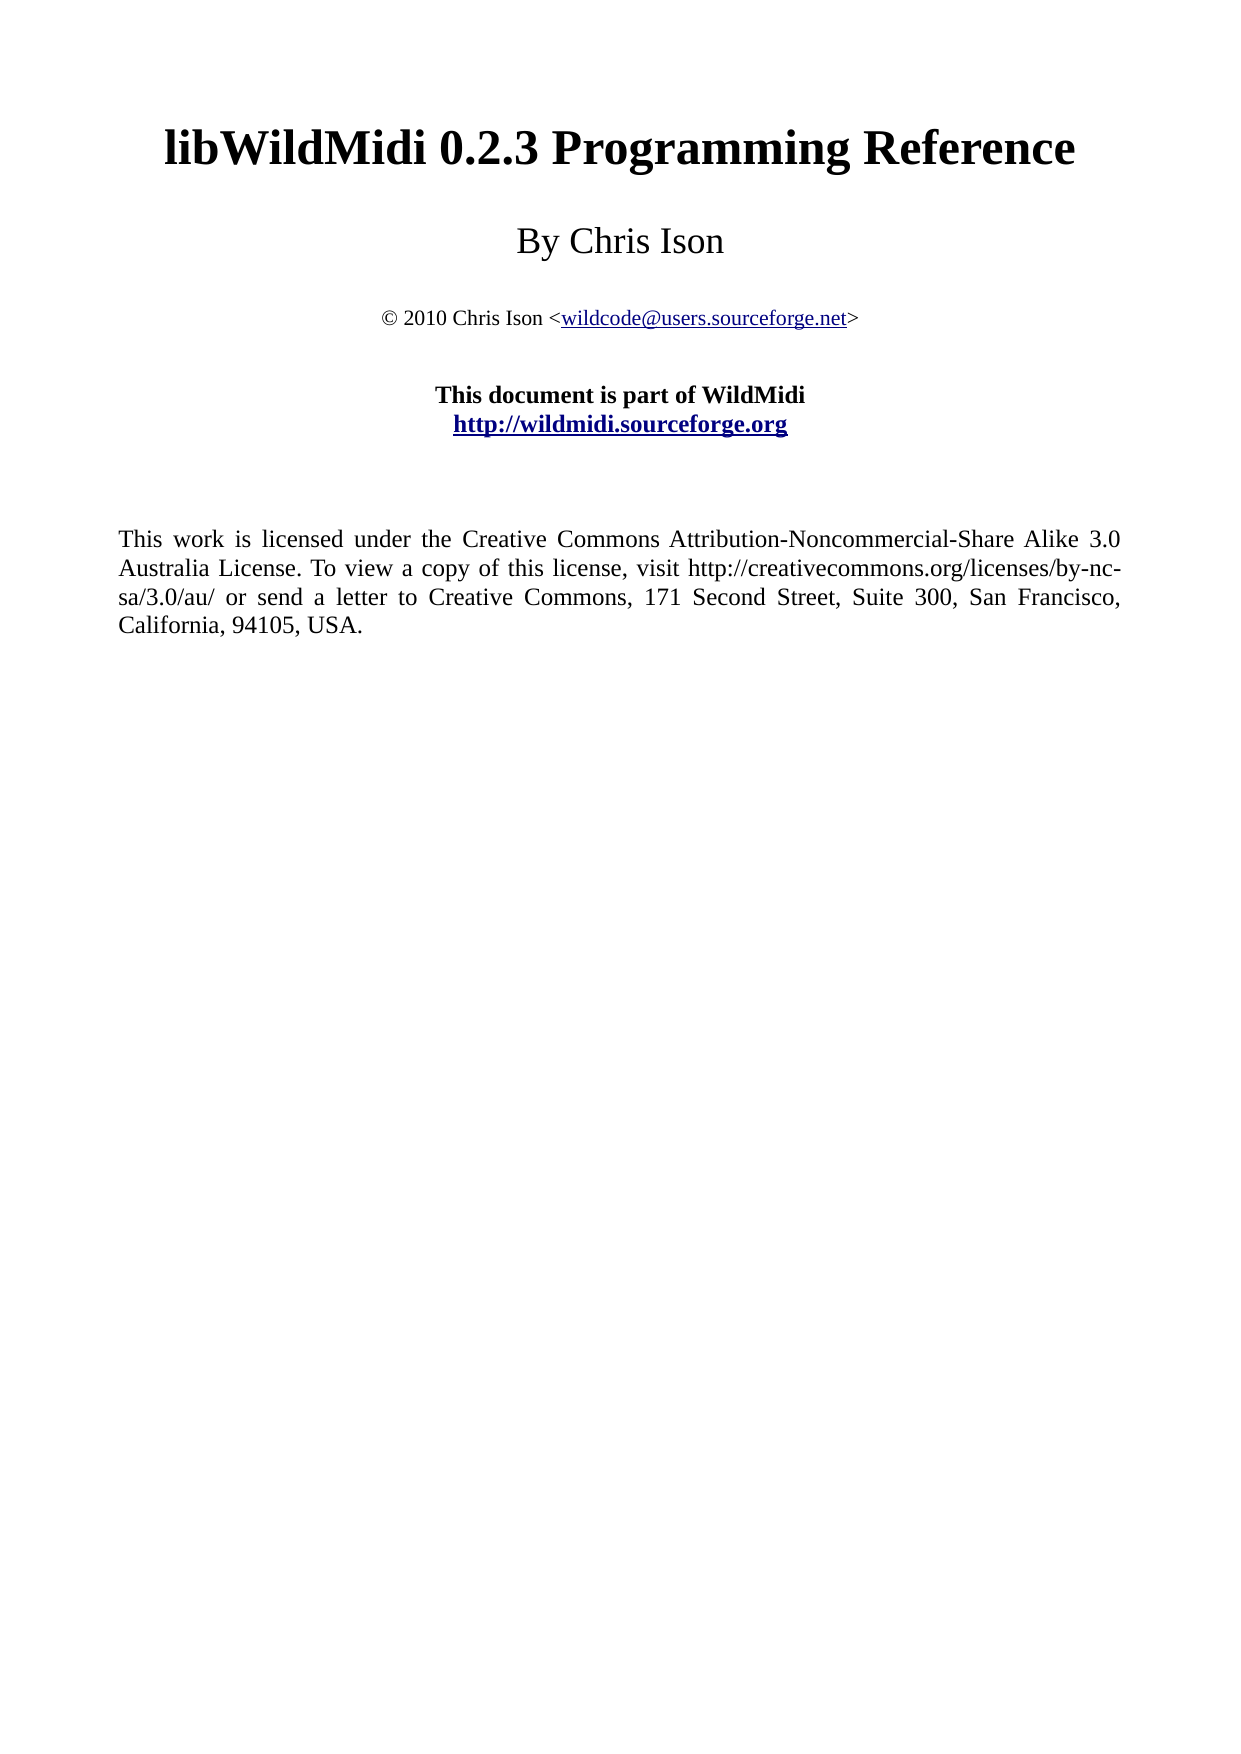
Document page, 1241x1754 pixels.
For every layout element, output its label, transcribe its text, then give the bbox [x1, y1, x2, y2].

text This work is licensed under the Creative Commons Attribution-Noncommercial-Share Alike 3.0 Australia License. To view a copy of this license, visit http://creativecommons.org/licenses/by-nc-sa/3.0/au/ or send a letter to Creative Commons, 171 Second Street, Suite 300, San Francisco, California, 94105, USA. [118, 524, 1122, 639]
text http://wildmidi.sourceforge.org [118, 409, 1122, 438]
text © 2010 Chris Ison <wildcode@users.sourceforge.net> [118, 305, 1122, 330]
text By Chris Ison [118, 219, 1122, 262]
text This document is part of WildMidi [118, 381, 1122, 409]
text libWildMidi 0.2.3 Programming Reference [118, 118, 1122, 176]
